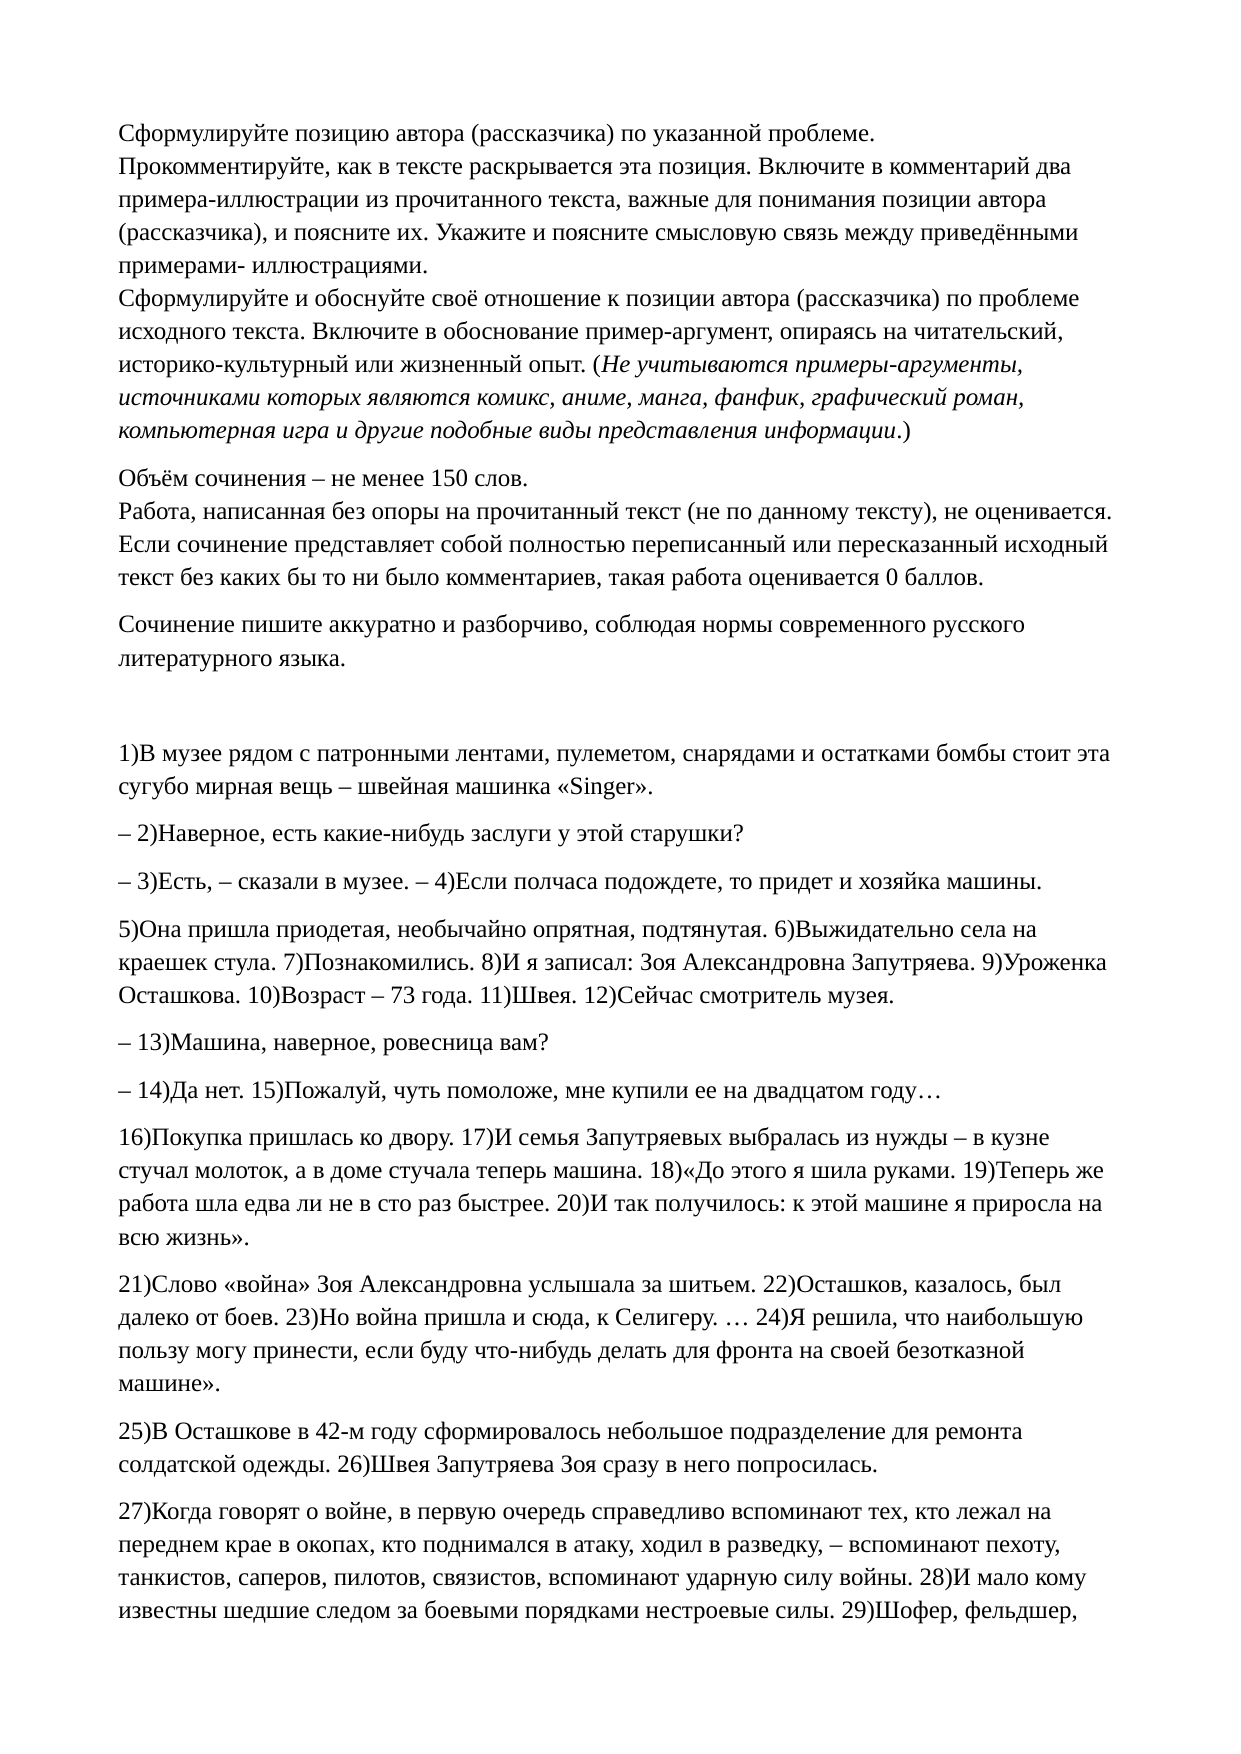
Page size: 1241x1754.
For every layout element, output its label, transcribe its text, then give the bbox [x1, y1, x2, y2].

text Сформулируйте позицию автора (рассказчика) по указанной проблеме. Прокомментируйте, как в тексте раскрывается эта позиция. Включите в комментарий два примера-иллюстрации из прочитанного текста, важные для понимания позиции автора (рассказчика), и поясните их. Укажите и поясните смысловую связь между приведёнными примерами- иллюстрациями. Сформулируйте и обоснуйте своё отношение к позиции автора (рассказчика) по проблеме исходного текста. Включите в обоснование пример-аргумент, опираясь на читательский, историко-культурный или жизненный опыт. (Не учитываются примеры-аргументы, источниками которых являются комикс, аниме, манга, фанфик, графический роман, компьютерная игра и другие подобные виды представления информации.) [118, 118, 1122, 444]
text 25)В Осташкове в 42-м году сформировалось небольшое подразделение для ремонта солдатской одежды. 26)Швея Запутряева Зоя сразу в него попросилась. [118, 1416, 1122, 1478]
text 27)Когда говорят о войне, в первую очередь справедливо вспоминают тех, кто лежал на переднем крае в окопах, кто поднимался в атаку, ходил в разведку, – вспоминают пехоту, танкистов, саперов, пилотов, связистов, вспоминают ударную силу войны. 28)И мало кому известны шедшие следом за боевыми порядками нестроевые силы. 29)Шофер, фельдшер, [118, 1496, 1122, 1624]
text 5)Она пришла приодетая, необычайно опрятная, подтянутая. 6)Выжидательно села на краешек стула. 7)Познакомились. 8)И я записал: Зоя Александровна Запутряева. 9)Уроженка Осташкова. 10)Возраст – 73 года. 11)Швея. 12)Сейчас смотритель музея. [118, 914, 1122, 1008]
text – 13)Машина, наверное, ровесница вам? [118, 1027, 1122, 1056]
text – 2)Наверное, есть какие-нибудь заслуги у этой старушки? [118, 818, 1122, 847]
text 21)Слово «война» Зоя Александровна услышала за шитьем. 22)Осташков, казалось, был далеко от боев. 23)Но война пришла и сюда, к Селигеру. … 24)Я решила, что наибольшую пользу могу принести, если буду что-нибудь делать для фронта на своей безотказной машине». [118, 1269, 1122, 1397]
text – 3)Есть, – сказали в музее. – 4)Если полчаса подождете, то придет и хозяйка машины. [118, 866, 1122, 895]
text – 14)Да нет. 15)Пожалуй, чуть помоложе, мне купили ее на двадцатом году… [118, 1075, 1122, 1104]
text Объём сочинения – не менее 150 слов. Работа, написанная без опоры на прочитанный текст (не по данному тексту), не оценивается. Если сочинение представляет собой полностью переписанный или пересказанный исходный текст без каких бы то ни было комментариев, такая работа оценивается 0 баллов. [118, 463, 1122, 591]
text 16)Покупка пришлась ко двору. 17)И семья Запутряевых выбралась из нужды – в кузне стучал молоток, а в доме стучала теперь машина. 18)«До этого я шила руками. 19)Теперь же работа шла едва ли не в сто раз быстрее. 20)И так получилось: к этой машине я приросла на всю жизнь». [118, 1122, 1122, 1250]
text 1)В музее рядом с патронными лентами, пулеметом, снарядами и остатками бомбы стоит эта сугубо мирная вещь – швейная машинка «Singer». [118, 738, 1122, 799]
text Сочинение пишите аккуратно и разборчиво, соблюдая нормы современного русского литературного языка. [118, 609, 1122, 671]
